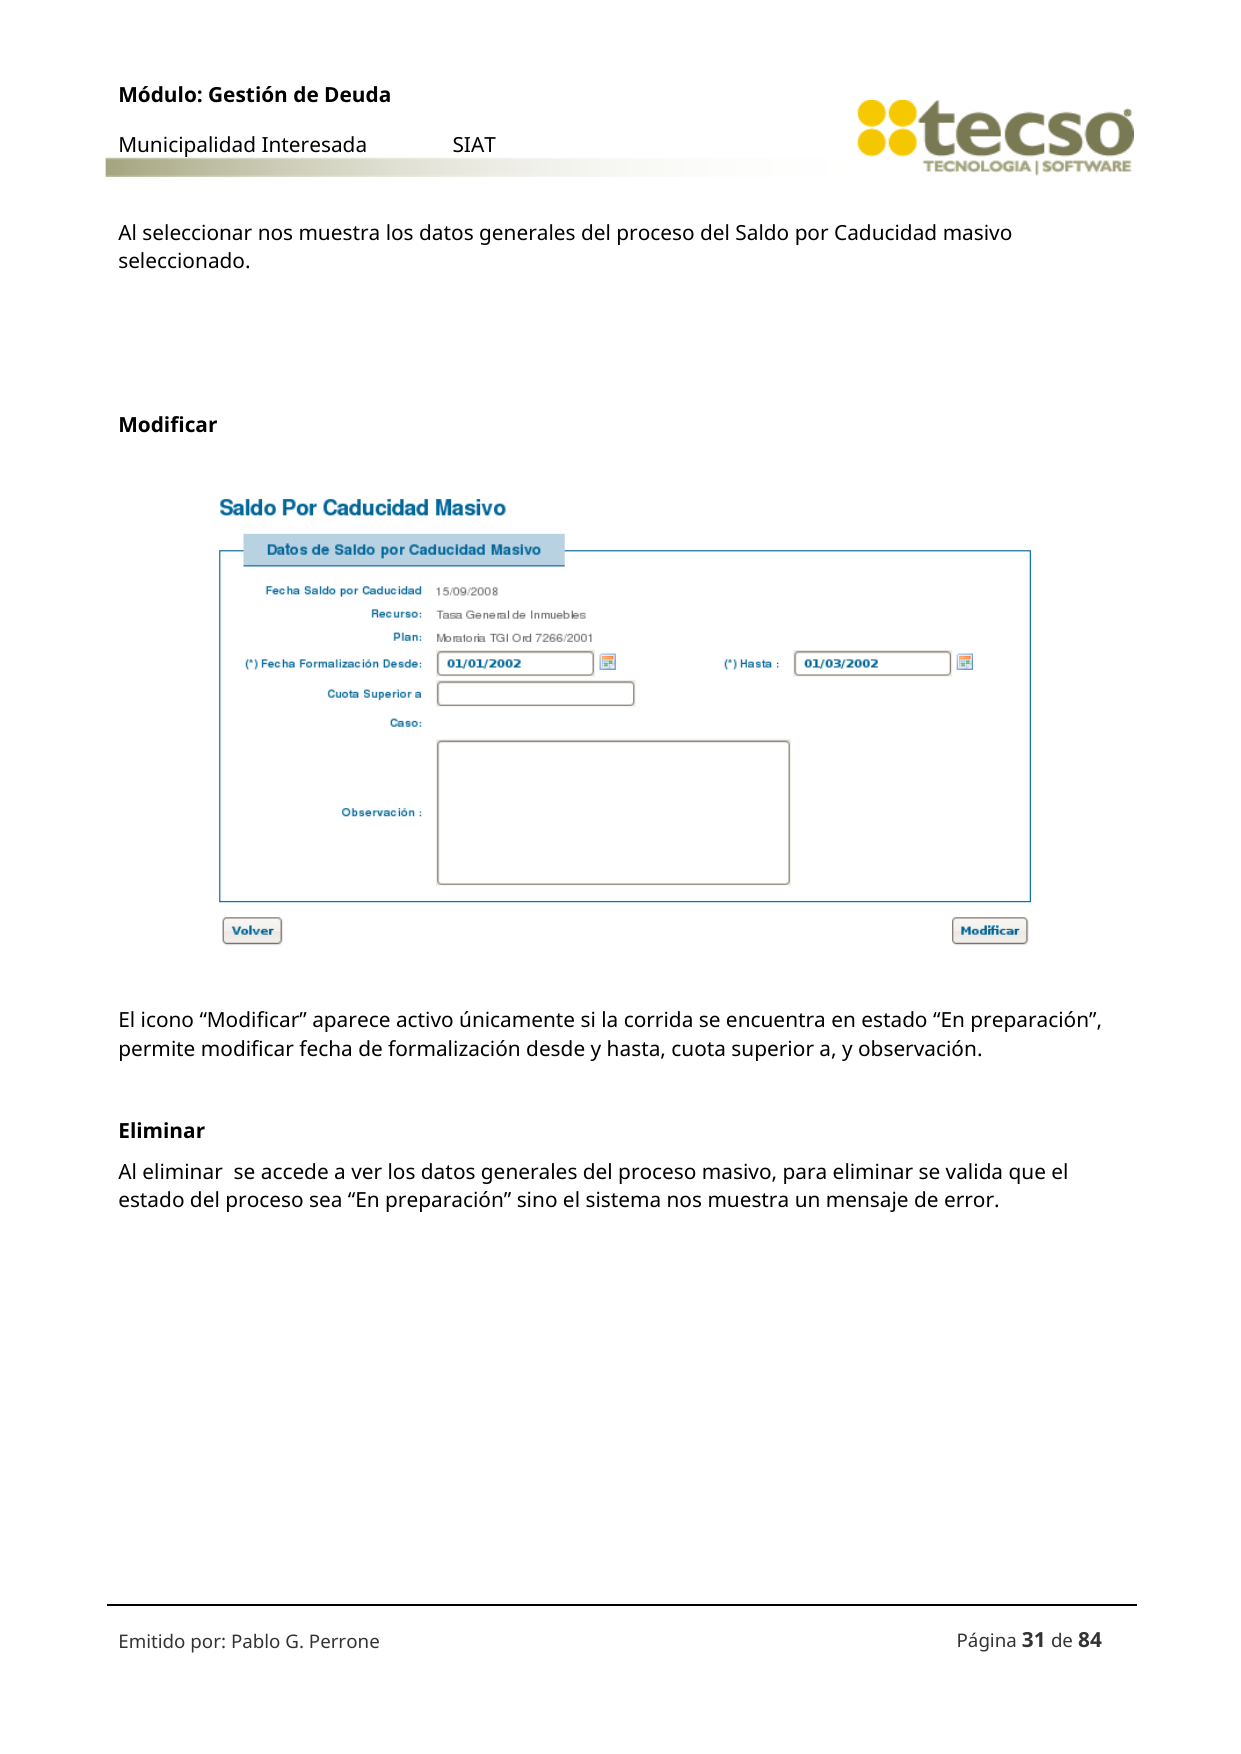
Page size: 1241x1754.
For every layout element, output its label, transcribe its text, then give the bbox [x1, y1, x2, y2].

text Modificar [118, 410, 1122, 438]
picture [203, 492, 1038, 965]
picture [105, 100, 1134, 177]
text Al seleccionar nos muestra los datos generales del proceso del Saldo por Caducidad masivo seleccionado. [118, 218, 1122, 275]
text El icono “Modificar” aparece activo únicamente si la corrida se encuentra en estado “En preparación”, permite modificar fecha de formalización desde y hasta, cuota superior a, y observación. [118, 1006, 1122, 1062]
text Eliminar [118, 1116, 1122, 1144]
text Al eliminar se accede a ver los datos generales del proceso masivo, para eliminar se valida que el estado del proceso sea “En preparación” sino el sistema nos muestra un mensaje de error. [118, 1157, 1122, 1214]
